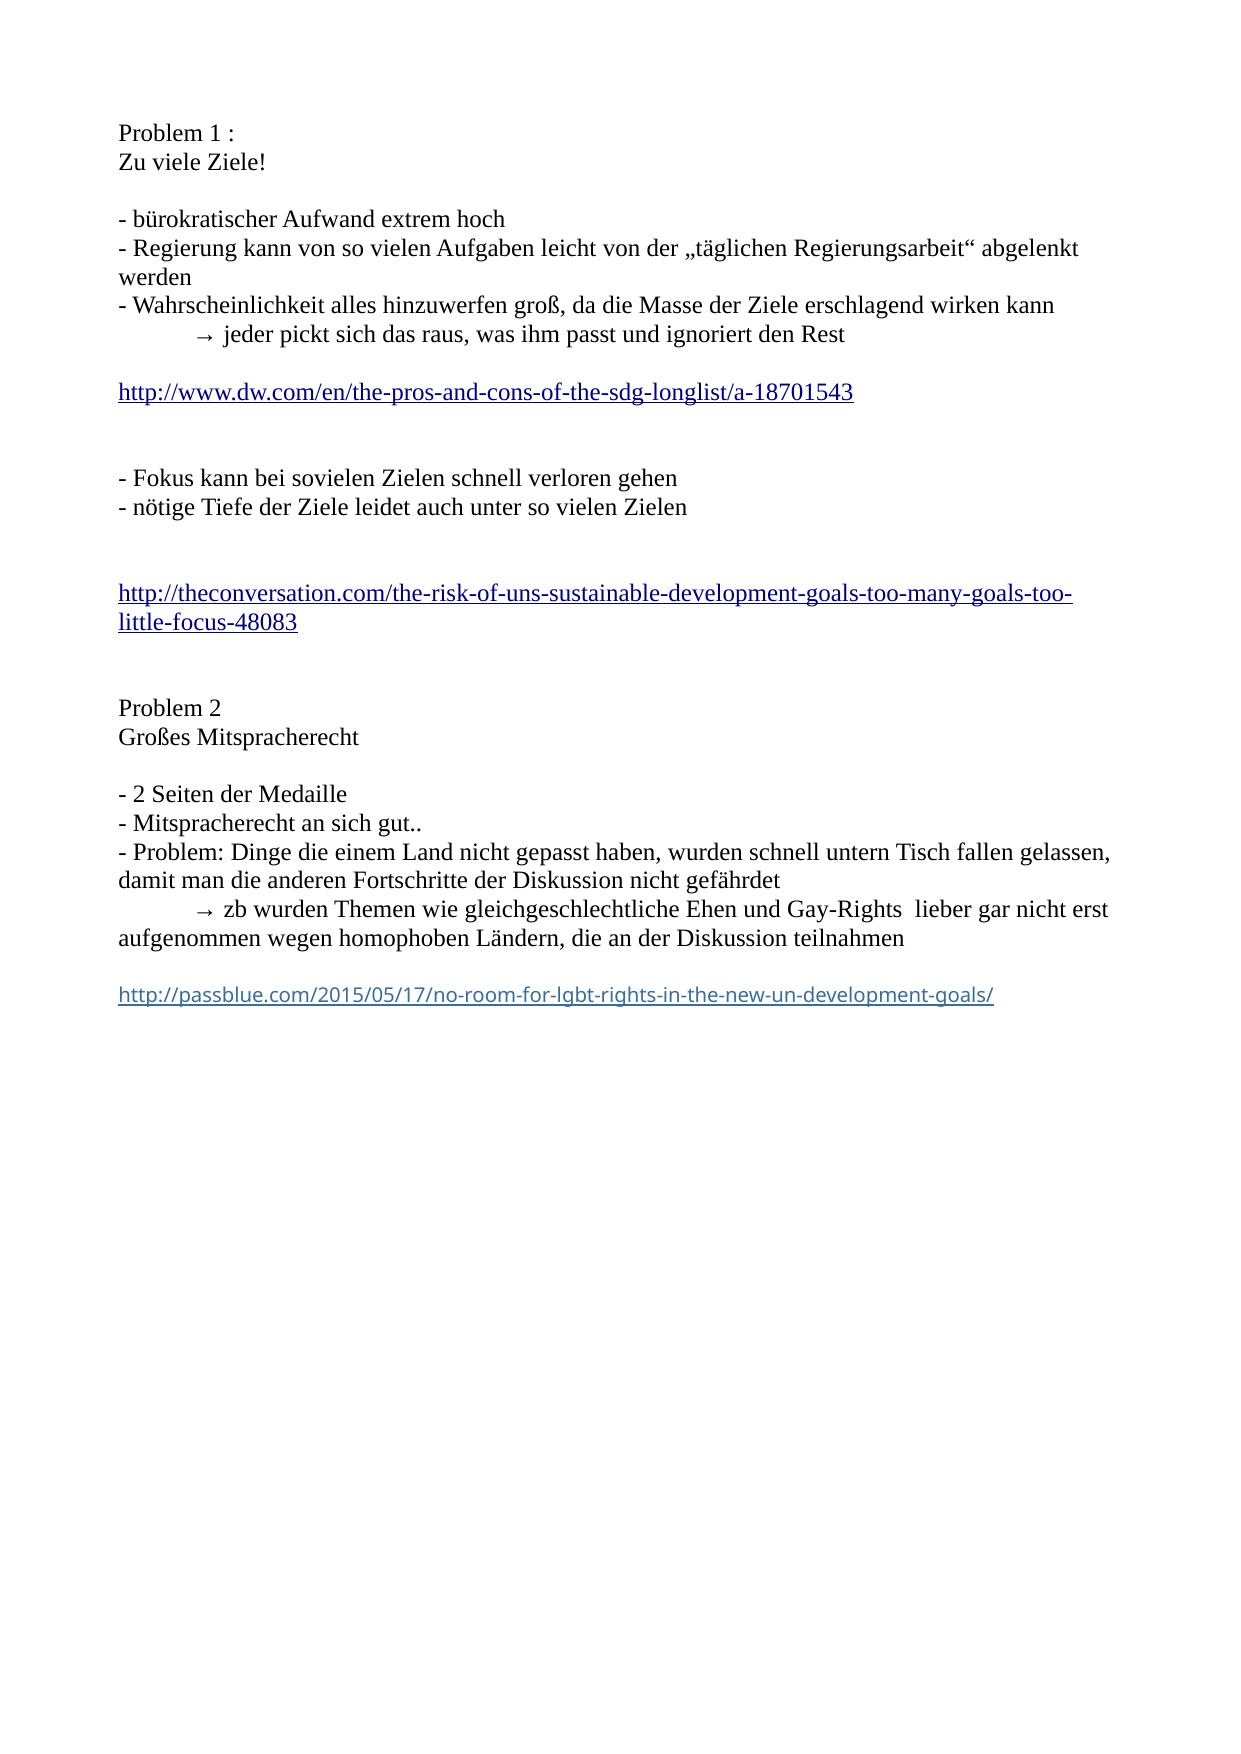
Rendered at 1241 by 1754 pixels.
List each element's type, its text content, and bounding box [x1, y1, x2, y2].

text Zu viele Ziele! [118, 147, 1122, 176]
text Großes Mitspracherecht [118, 722, 1122, 751]
text http://passblue.com/2015/05/17/no-room-for-lgbt-rights-in-the-new-un-development-goals/ [118, 981, 1122, 1008]
text - Wahrscheinlichkeit alles hinzuwerfen groß, da die Masse der Ziele erschlagend wirken kann [118, 291, 1122, 319]
text - bürokratischer Aufwand extrem hoch [118, 204, 1122, 233]
text - Regierung kann von so vielen Aufgaben leicht von der „täglichen Regierungsarbeit“ abgelenkt werden [118, 233, 1122, 291]
text → jeder pickt sich das raus, was ihm passt und ignoriert den Rest [118, 319, 1122, 348]
text - Fokus kann bei sovielen Zielen schnell verloren gehen [118, 463, 1122, 492]
text Problem 1 : [118, 118, 1122, 147]
text - 2 Seiten der Medaille [118, 779, 1122, 808]
text http://theconversation.com/the-risk-of-uns-sustainable-development-goals-too-many-goals-too-little-focus-48083 [118, 549, 1122, 636]
text http://www.dw.com/en/the-pros-and-cons-of-the-sdg-longlist/a-18701543 [118, 377, 1122, 406]
text Problem 2 [118, 693, 1122, 722]
text → zb wurden Themen wie gleichgeschlechtliche Ehen und Gay-Rights lieber gar nicht erst aufgenommen wegen homophoben Ländern, die an der Diskussion teilnahmen [118, 894, 1122, 952]
text - Mitspracherecht an sich gut.. [118, 808, 1122, 837]
text - Problem: Dinge die einem Land nicht gepasst haben, wurden schnell untern Tisch fallen gelassen, damit man die anderen Fortschritte der Diskussion nicht gefährdet [118, 837, 1122, 894]
text - nötige Tiefe der Ziele leidet auch unter so vielen Zielen [118, 492, 1122, 521]
